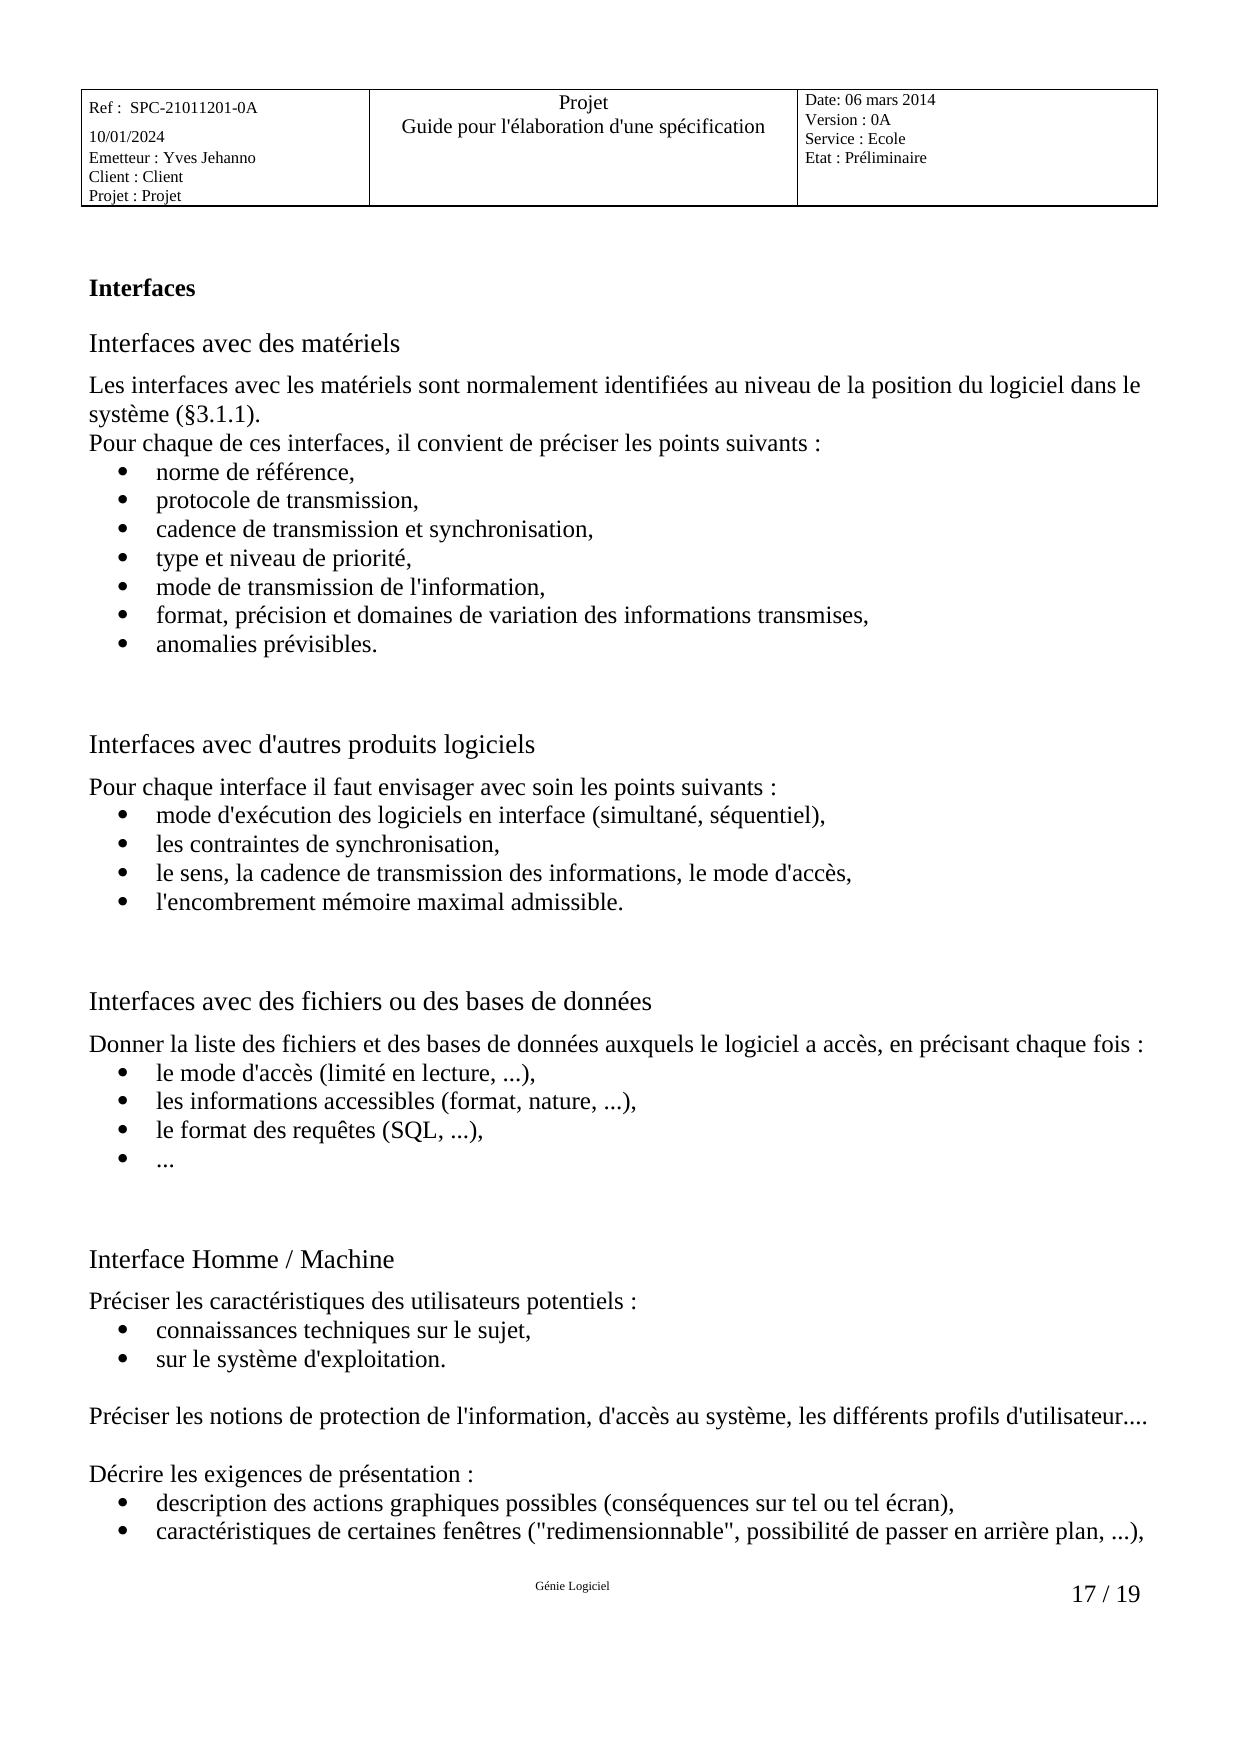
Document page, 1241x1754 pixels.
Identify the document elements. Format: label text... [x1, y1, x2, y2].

list connaissances techniques sur le sujet, [118, 1315, 1152, 1344]
list l'encombrement mémoire maximal admissible. [118, 887, 1152, 915]
list format, précision et domaines de variation des informations transmises, [118, 600, 1152, 629]
text Préciser les caractéristiques des utilisateurs potentiels : [89, 1286, 1152, 1315]
text Donner la liste des fichiers et des bases de données auxquels le logiciel a accès, en précisant chaque fois : [89, 1029, 1152, 1058]
list norme de référence, [118, 457, 1152, 485]
list sur le système d'exploitation. [118, 1344, 1152, 1373]
list les informations accessibles (format, nature, ...), [118, 1086, 1152, 1115]
subtitle Interfaces avec des fichiers ou des bases de données [89, 985, 1152, 1016]
subtitle Interfaces avec d'autres produits logiciels [89, 728, 1152, 759]
list anomalies prévisibles. [118, 629, 1152, 658]
list protocole de transmission, [118, 485, 1152, 514]
list le mode d'accès (limité en lecture, ...), [118, 1058, 1152, 1086]
text Décrire les exigences de présentation : [89, 1459, 1152, 1488]
list ... [118, 1144, 1152, 1173]
text Les interfaces avec les matériels sont normalement identifiées au niveau de la position du logiciel dans le système (§3.1.1). [89, 370, 1152, 428]
list description des actions graphiques possibles (conséquences sur tel ou tel écran), [118, 1488, 1152, 1516]
subtitle Interface Homme / Machine [89, 1243, 1152, 1274]
list le format des requêtes (SQL, ...), [118, 1115, 1152, 1144]
list cadence de transmission et synchronisation, [118, 514, 1152, 543]
text Pour chaque de ces interfaces, il convient de préciser les points suivants : [89, 428, 1152, 457]
text Préciser les notions de protection de l'information, d'accès au système, les différents profils d'utilisateur.... [89, 1401, 1152, 1430]
list le sens, la cadence de transmission des informations, le mode d'accès, [118, 858, 1152, 887]
list caractéristiques de certaines fenêtres ("redimensionnable", possibilité de passer en arrière plan, ...), [118, 1516, 1152, 1545]
list mode de transmission de l'information, [118, 572, 1152, 600]
list type et niveau de priorité, [118, 543, 1152, 572]
list mode d'exécution des logiciels en interface (simultané, séquentiel), [118, 800, 1152, 829]
list les contraintes de synchronisation, [118, 829, 1152, 858]
subtitle Interfaces avec des matériels [89, 327, 1152, 358]
subtitle Interfaces [89, 273, 1152, 302]
text Pour chaque interface il faut envisager avec soin les points suivants : [89, 772, 1152, 800]
